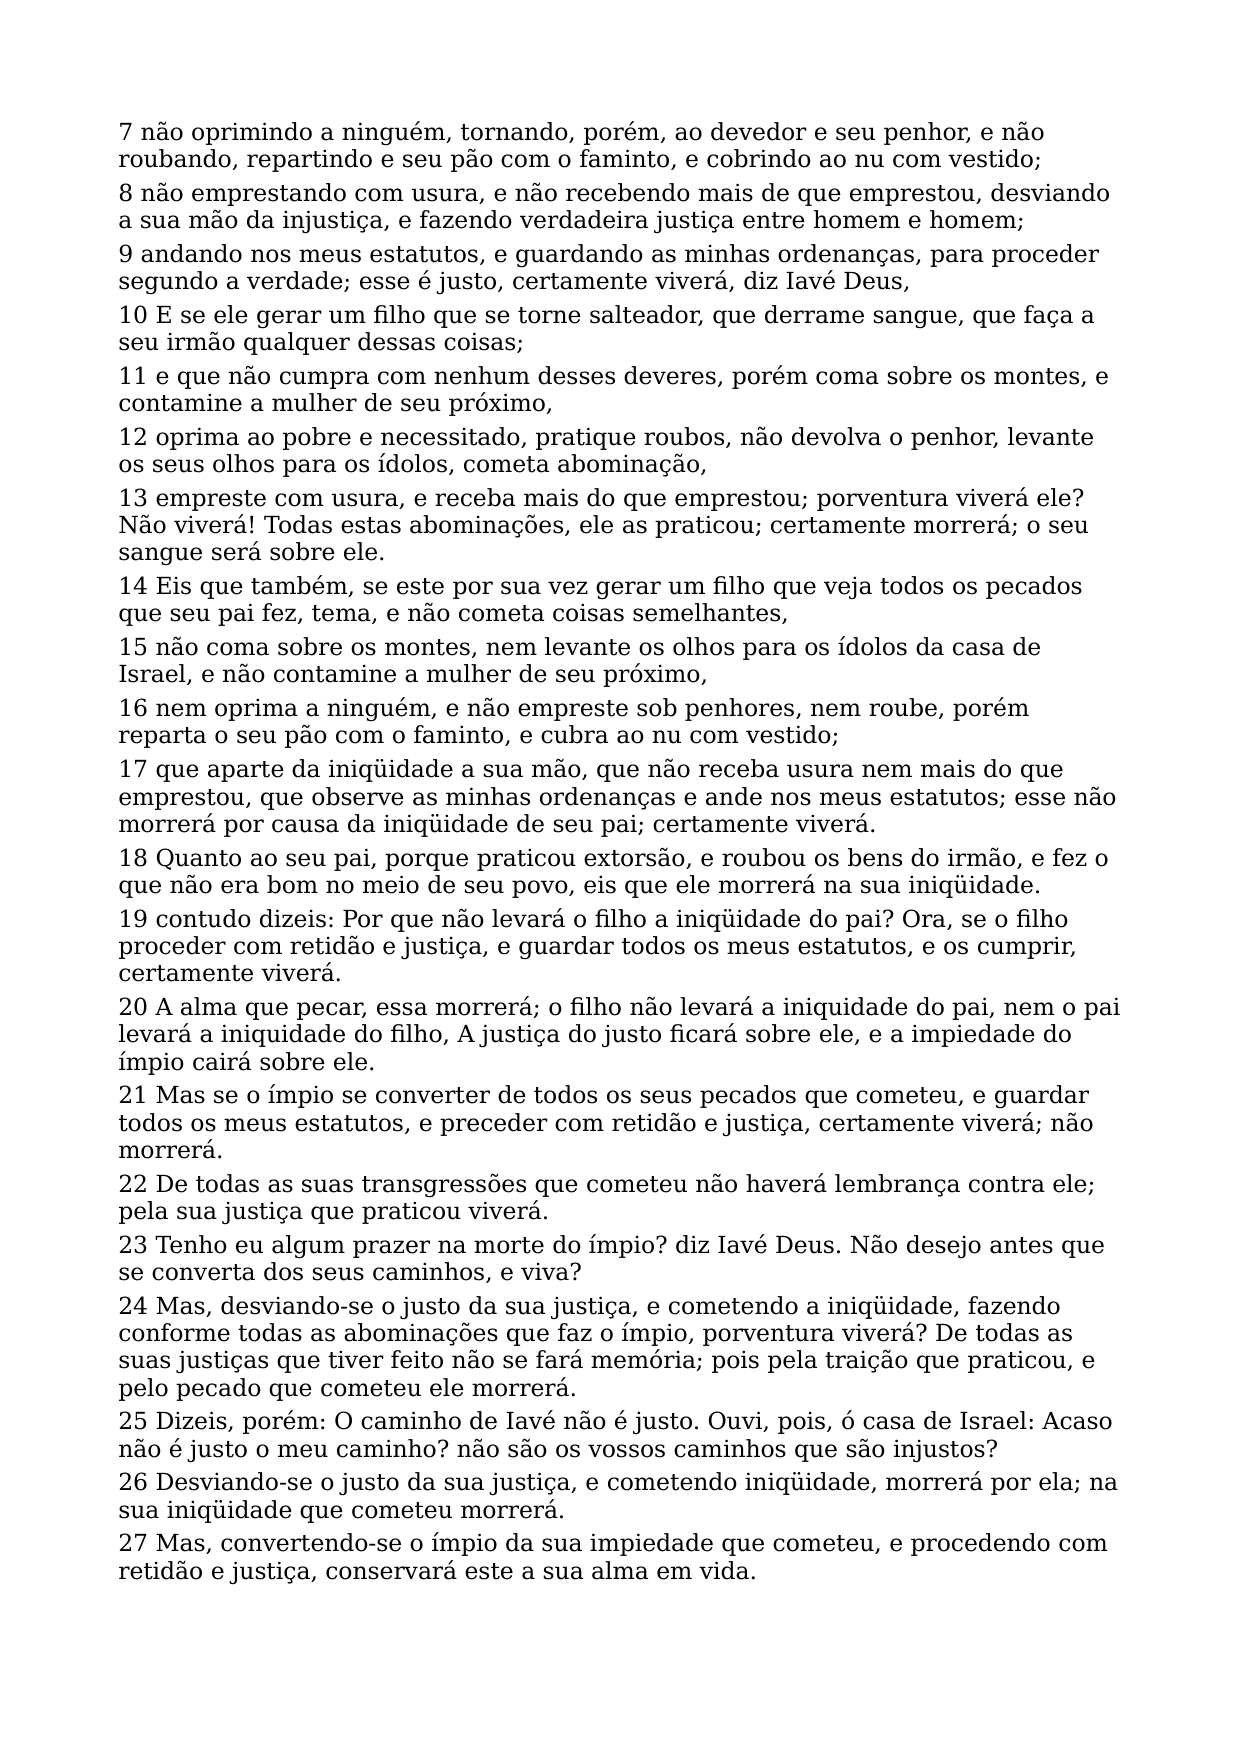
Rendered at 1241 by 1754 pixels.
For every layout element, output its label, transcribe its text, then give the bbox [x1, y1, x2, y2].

text 23 Tenho eu algum prazer na morte do ímpio? diz Iavé Deus. Não desejo antes que se converta dos seus caminhos, e viva? [118, 1231, 1122, 1286]
text 14 Eis que também, se este por sua vez gerar um filho que veja todos os pecados que seu pai fez, tema, e não cometa coisas semelhantes, [118, 573, 1122, 627]
text 9 andando nos meus estatutos, e guardando as minhas ordenanças, para proceder segundo a verdade; esse é justo, certamente viverá, diz Iavé Deus, [118, 240, 1122, 295]
text 25 Dizeis, porém: O caminho de Iavé não é justo. Ouvi, pois, ó casa de Israel: Acaso não é justo o meu caminho? não são os vossos caminhos que são injustos? [118, 1408, 1122, 1462]
text 10 E se ele gerar um filho que se torne salteador, que derrame sangue, que faça a seu irmão qualquer dessas coisas; [118, 301, 1122, 356]
text 15 não coma sobre os montes, nem levante os olhos para os ídolos da casa de Israel, e não contamine a mulher de seu próximo, [118, 634, 1122, 688]
text 22 De todas as suas transgressões que cometeu não haverá lembrança contra ele; pela sua justiça que praticou viverá. [118, 1170, 1122, 1225]
text 21 Mas se o ímpio se converter de todos os seus pecados que cometeu, e guardar todos os meus estatutos, e preceder com retidão e justiça, certamente viverá; não morrerá. [118, 1082, 1122, 1164]
text 20 A alma que pecar, essa morrerá; o filho não levará a iniquidade do pai, nem o pai levará a iniquidade do filho, A justiça do justo ficará sobre ele, e a impiedade do ímpio cairá sobre ele. [118, 993, 1122, 1075]
text 18 Quanto ao seu pai, porque praticou extorsão, e roubou os bens do irmão, e fez o que não era bom no meio de seu povo, eis que ele morrerá na sua iniqüidade. [118, 844, 1122, 899]
text 19 contudo dizeis: Por que não levará o filho a iniqüidade do pai? Ora, se o filho proceder com retidão e justiça, e guardar todos os meus estatutos, e os cumprir, certamente viverá. [118, 905, 1122, 987]
text 8 não emprestando com usura, e não recebendo mais de que emprestou, desviando a sua mão da injustiça, e fazendo verdadeira justiça entre homem e homem; [118, 179, 1122, 234]
text 16 nem oprima a ninguém, e não empreste sob penhores, nem roube, porém reparta o seu pão com o faminto, e cubra ao nu com vestido; [118, 695, 1122, 749]
text 17 que aparte da iniqüidade a sua mão, que não receba usura nem mais do que emprestou, que observe as minhas ordenanças e ande nos meus estatutos; esse não morrerá por causa da iniqüidade de seu pai; certamente viverá. [118, 756, 1122, 838]
text 26 Desviando-se o justo da sua justiça, e cometendo iniqüidade, morrerá por ela; na sua iniqüidade que cometeu morrerá. [118, 1469, 1122, 1523]
text 27 Mas, convertendo-se o ímpio da sua impiedade que cometeu, e procedendo com retidão e justiça, conservará este a sua alma em vida. [118, 1530, 1122, 1584]
text 12 oprima ao pobre e necessitado, pratique roubos, não devolva o penhor, levante os seus olhos para os ídolos, cometa abominação, [118, 423, 1122, 478]
text 13 empreste com usura, e receba mais do que emprestou; porventura viverá ele? Não viverá! Todas estas abominações, ele as praticou; certamente morrerá; o seu sangue será sobre ele. [118, 484, 1122, 566]
text 7 não oprimindo a ninguém, tornando, porém, ao devedor e seu penhor, e não roubando, repartindo e seu pão com o faminto, e cobrindo ao nu com vestido; [118, 118, 1122, 173]
text 11 e que não cumpra com nenhum desses deveres, porém coma sobre os montes, e contamine a mulher de seu próximo, [118, 362, 1122, 417]
text 24 Mas, desviando-se o justo da sua justiça, e cometendo a iniqüidade, fazendo conforme todas as abominações que faz o ímpio, porventura viverá? De todas as suas justiças que tiver feito não se fará memória; pois pela traição que praticou, e pelo pecado que cometeu ele morrerá. [118, 1292, 1122, 1401]
